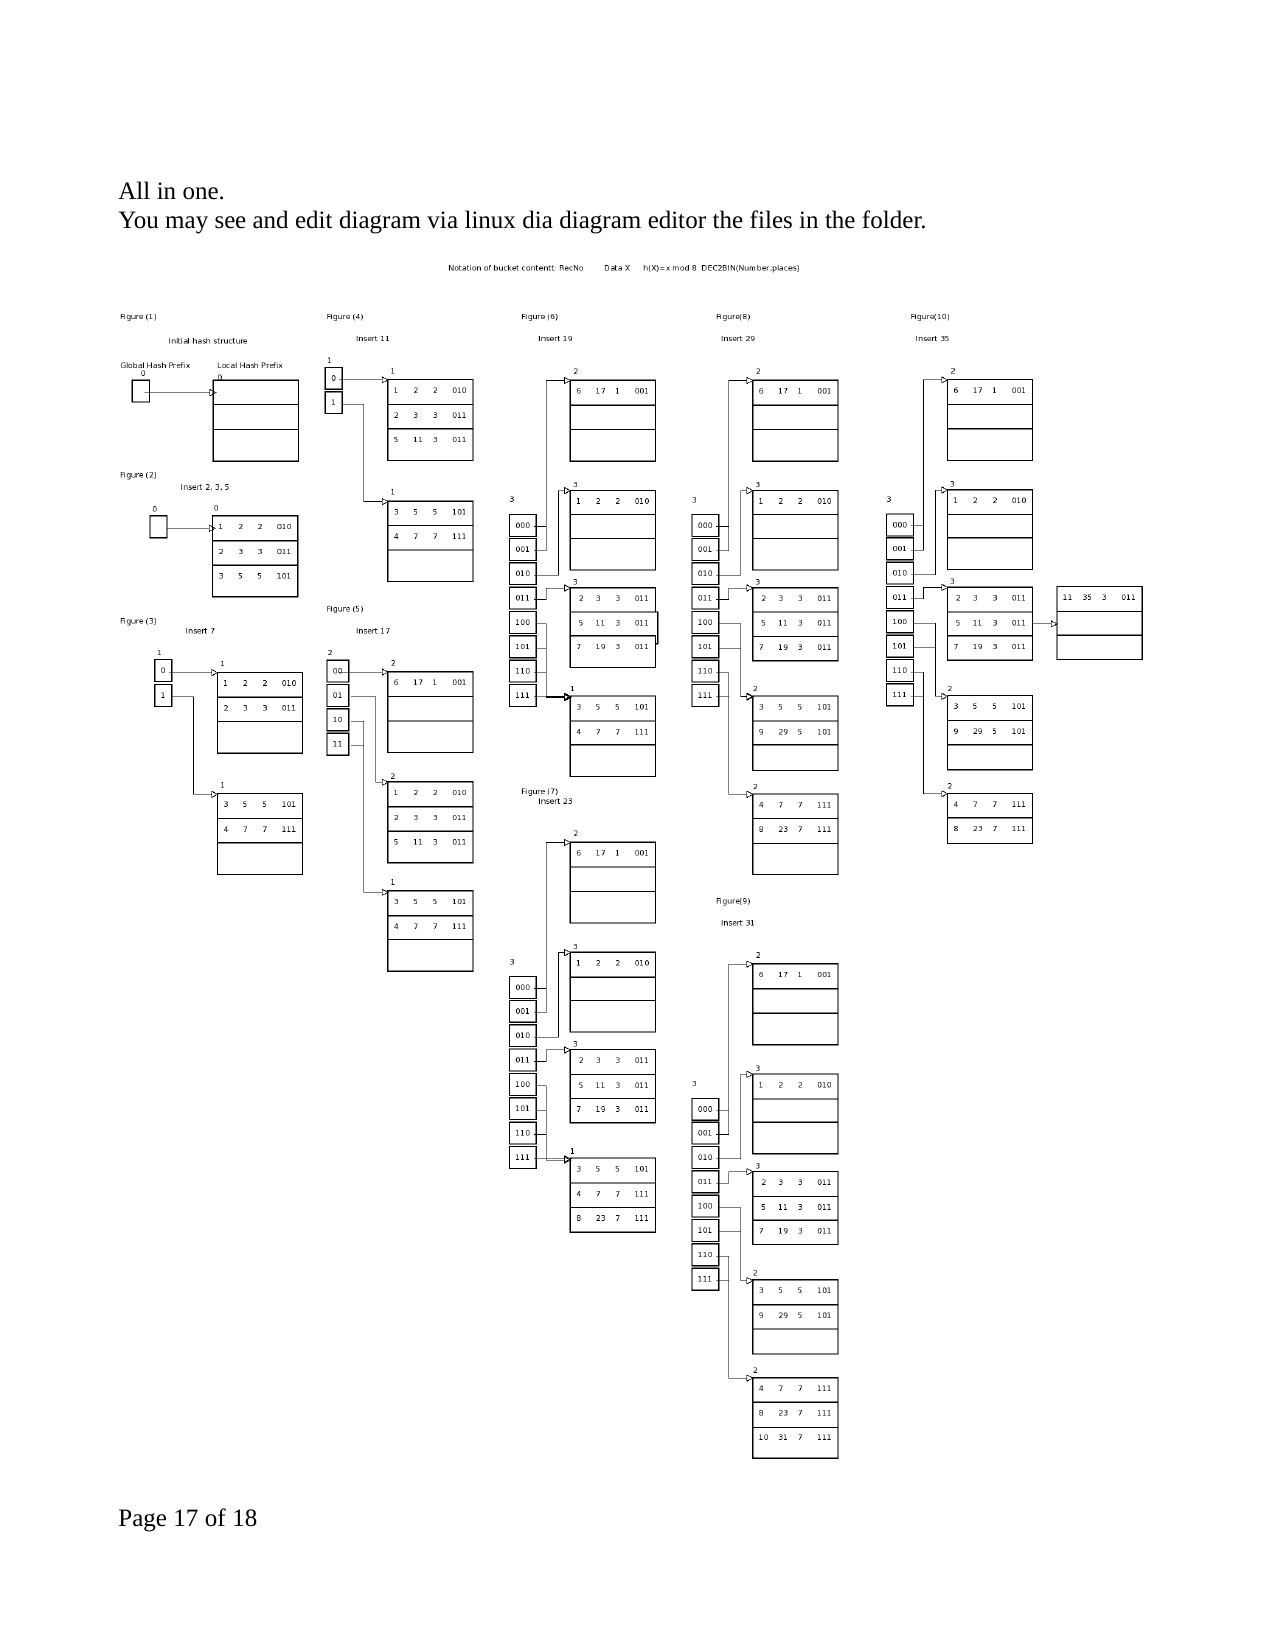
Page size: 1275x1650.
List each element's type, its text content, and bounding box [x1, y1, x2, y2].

picture [118, 263, 1157, 1473]
text All in one. [118, 176, 1157, 205]
text You may see and edit diagram via linux dia diagram editor the files in the folder. [118, 205, 1157, 234]
